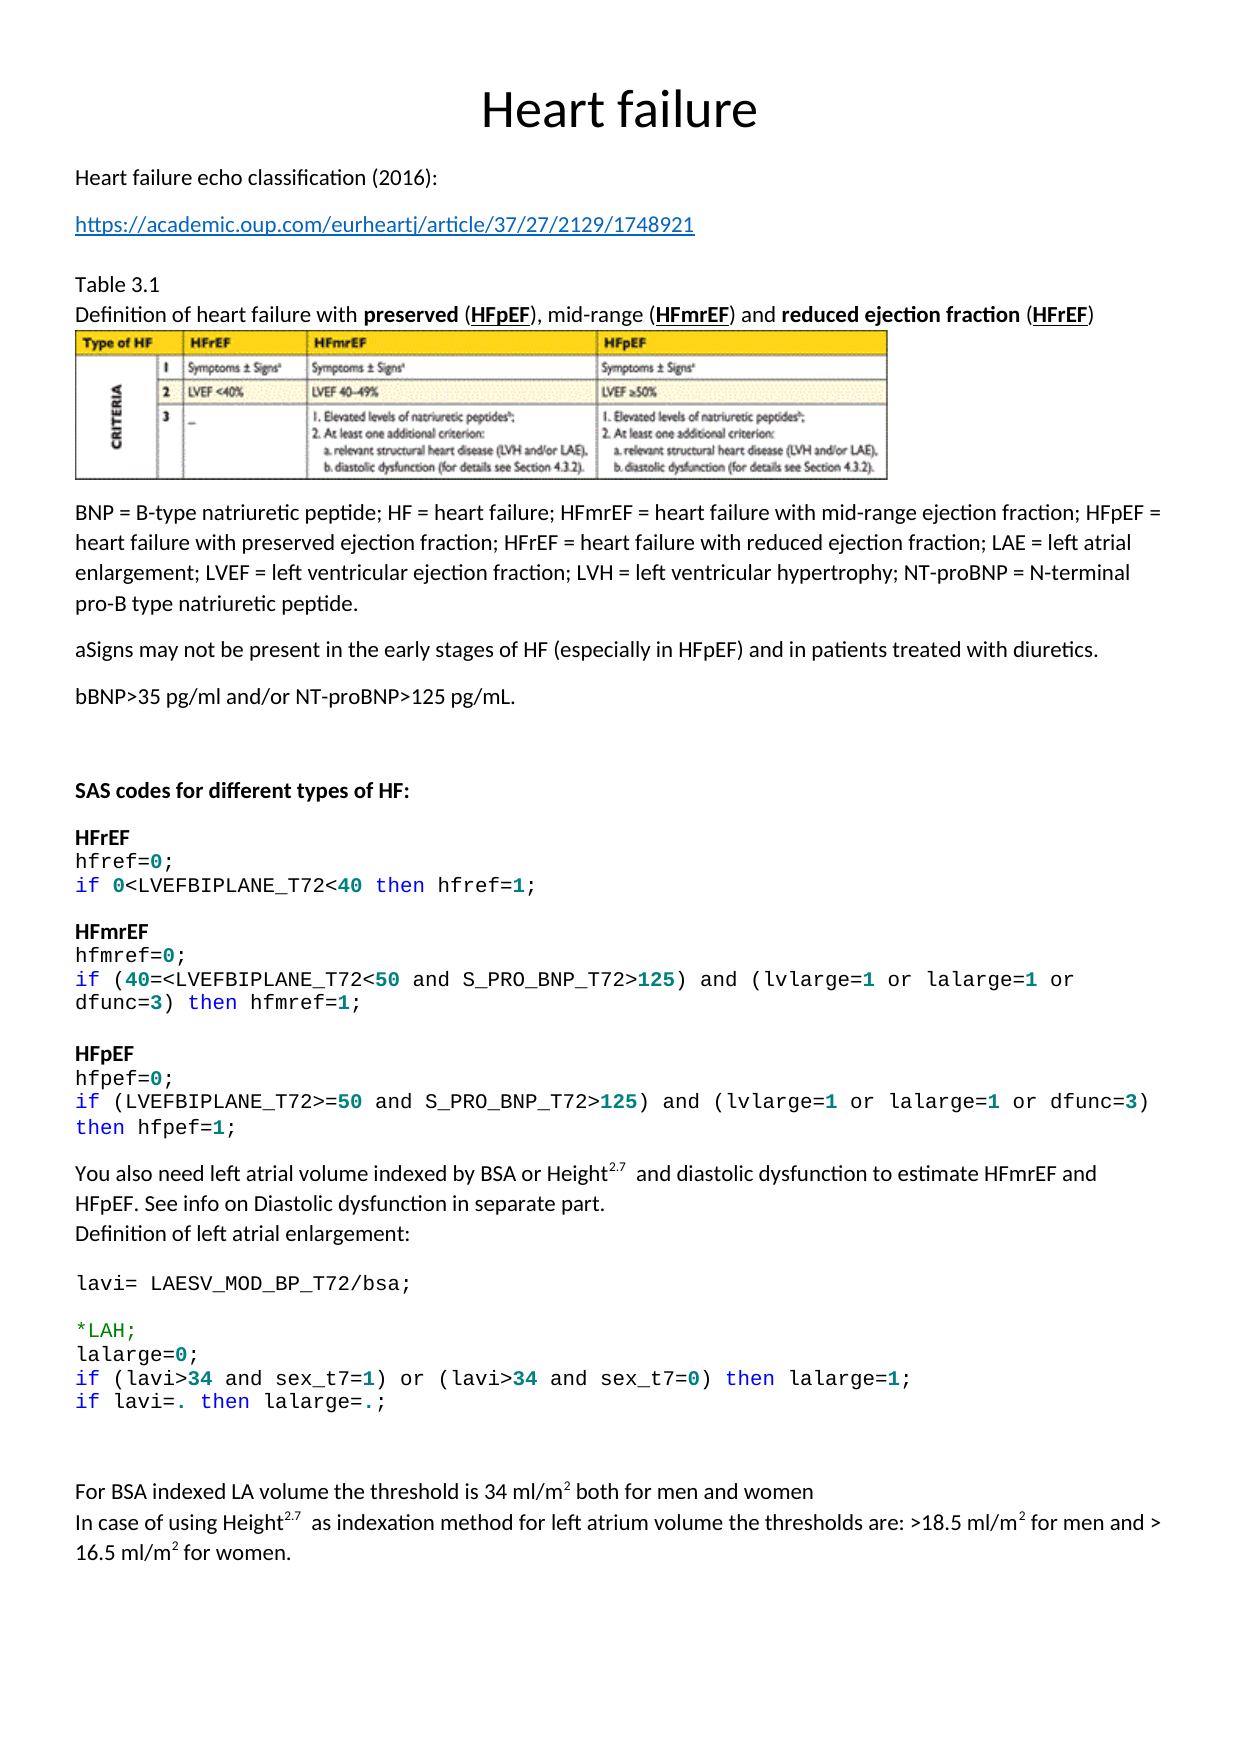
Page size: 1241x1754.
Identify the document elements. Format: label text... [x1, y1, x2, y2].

text if (lavi>34 and sex_t7=1) or (lavi>34 and sex_t7=0) then lalarge=1; [75, 1368, 1165, 1391]
picture [75, 330, 888, 480]
text HFpEF [75, 1039, 1165, 1067]
text hfmref=0; [75, 945, 1165, 968]
text Definition of left atrial enlargement: [75, 1219, 1165, 1247]
text lalarge=0; [75, 1344, 1165, 1368]
text You also need left atrial volume indexed by BSA or Height2.7 and diastolic dysfunction to estimate HFmrEF and HFpEF. See info on Diastolic dysfunction in separate part. [75, 1159, 1165, 1217]
text bBNP>35 pg/ml and/or NT-proBNP>125 pg/mL. [75, 682, 1165, 710]
text Heart failure [75, 75, 1165, 141]
text if (40=<LVEFBIPLANE_T72<50 and S_PRO_BNP_T72>125) and (lvlarge=1 or lalarge=1 or dfunc=3) then hfmref=1; [75, 968, 1165, 1016]
text SAS codes for different types of HF: [75, 776, 1165, 804]
text HFmrEF [75, 917, 1165, 945]
text hfref=0; [75, 851, 1165, 875]
text hfpef=0; [75, 1067, 1165, 1091]
text aSigns may not be present in the early stages of HF (especially in HFpEF) and in patients treated with diuretics. [75, 636, 1165, 663]
text In case of using Height2.7 as indexation method for left atrium volume the thresholds are: >18.5 ml/m2 for men and > 16.5 ml/m2 for women. [75, 1508, 1165, 1566]
text HFrEF [75, 823, 1165, 851]
text if (LVEFBIPLANE_T72>=50 and S_PRO_BNP_T72>125) and (lvlarge=1 or lalarge=1 or dfunc=3) then hfpef=1; [75, 1091, 1165, 1140]
text Table 3.1 [75, 270, 1165, 298]
text Definition of heart failure with preserved (HFpEF), mid-range (HFmrEF) and reduced ejection fraction (HFrEF) [75, 301, 1165, 328]
text BNP = B-type natriuretic peptide; HF = heart failure; HFmrEF = heart failure with mid-range ejection fraction; HFpEF = heart failure with preserved ejection fraction; HFrEF = heart failure with reduced ejection fraction; LAE = left atrial enlargement; LVEF = left ventricular ejection fraction; LVH = left ventricular hypertrophy; NT-proBNP = N-terminal pro-B type natriuretic peptide. [75, 498, 1165, 617]
text https://academic.oup.com/eurheartj/article/37/27/2129/1748921 [75, 210, 1165, 238]
text *LAH; [75, 1320, 1165, 1344]
text if lavi=. then lalarge=.; [75, 1391, 1165, 1415]
text For BSA indexed LA volume the threshold is 34 ml/m2 both for men and women [75, 1477, 1165, 1506]
text if 0<LVEFBIPLANE_T72<40 then hfref=1; [75, 875, 1165, 898]
text Heart failure echo classification (2016): [75, 163, 1165, 191]
text lavi= LAESV_MOD_BP_T72/bsa; [75, 1273, 1165, 1297]
